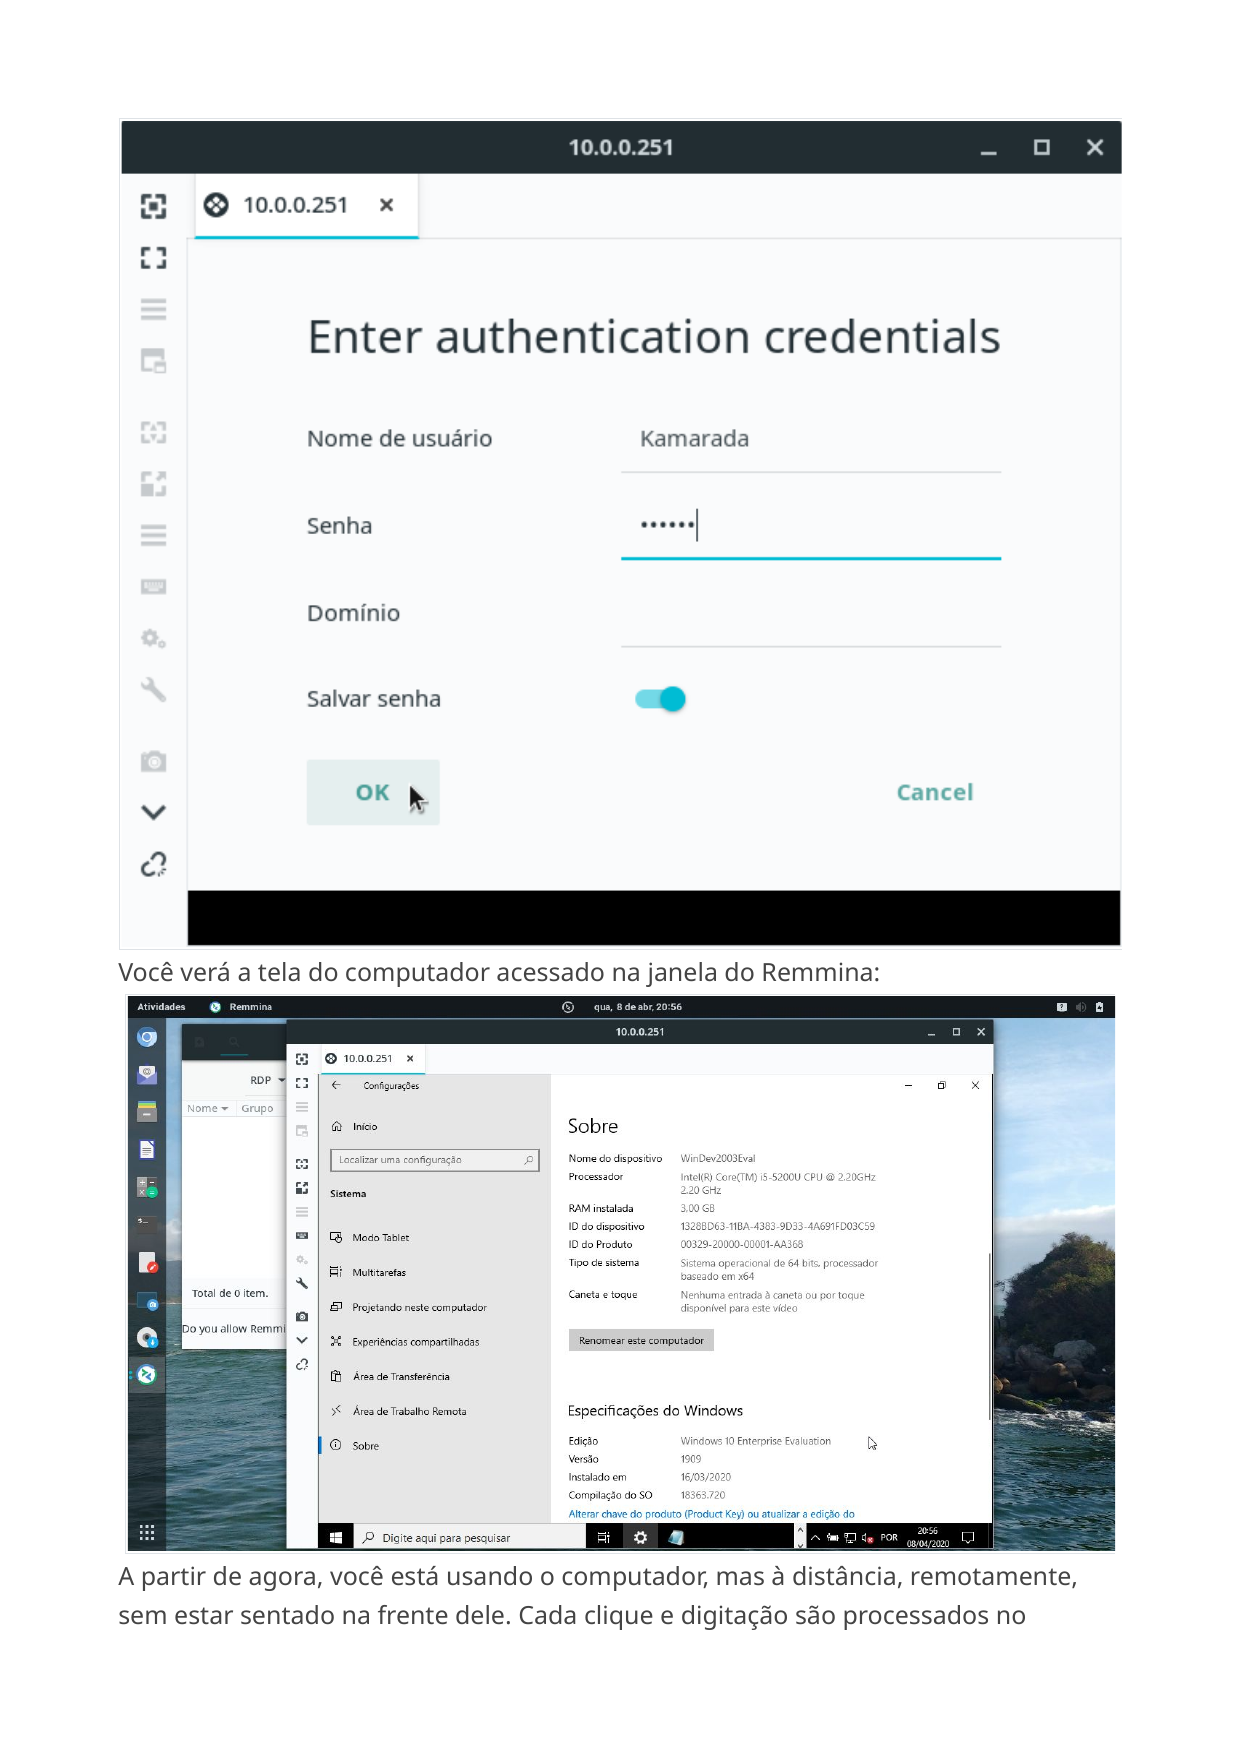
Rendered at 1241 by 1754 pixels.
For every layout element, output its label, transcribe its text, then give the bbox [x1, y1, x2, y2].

picture [127, 996, 1116, 1551]
text Você verá a tela do computador acessado na janela do Remmina: [118, 954, 1122, 988]
text A partir de agora, você está usando o computador, mas à distância, remotamente, sem estar sentado na frente dele. Cada clique e digitação são processados no [118, 1558, 1122, 1632]
picture [121, 121, 1122, 947]
